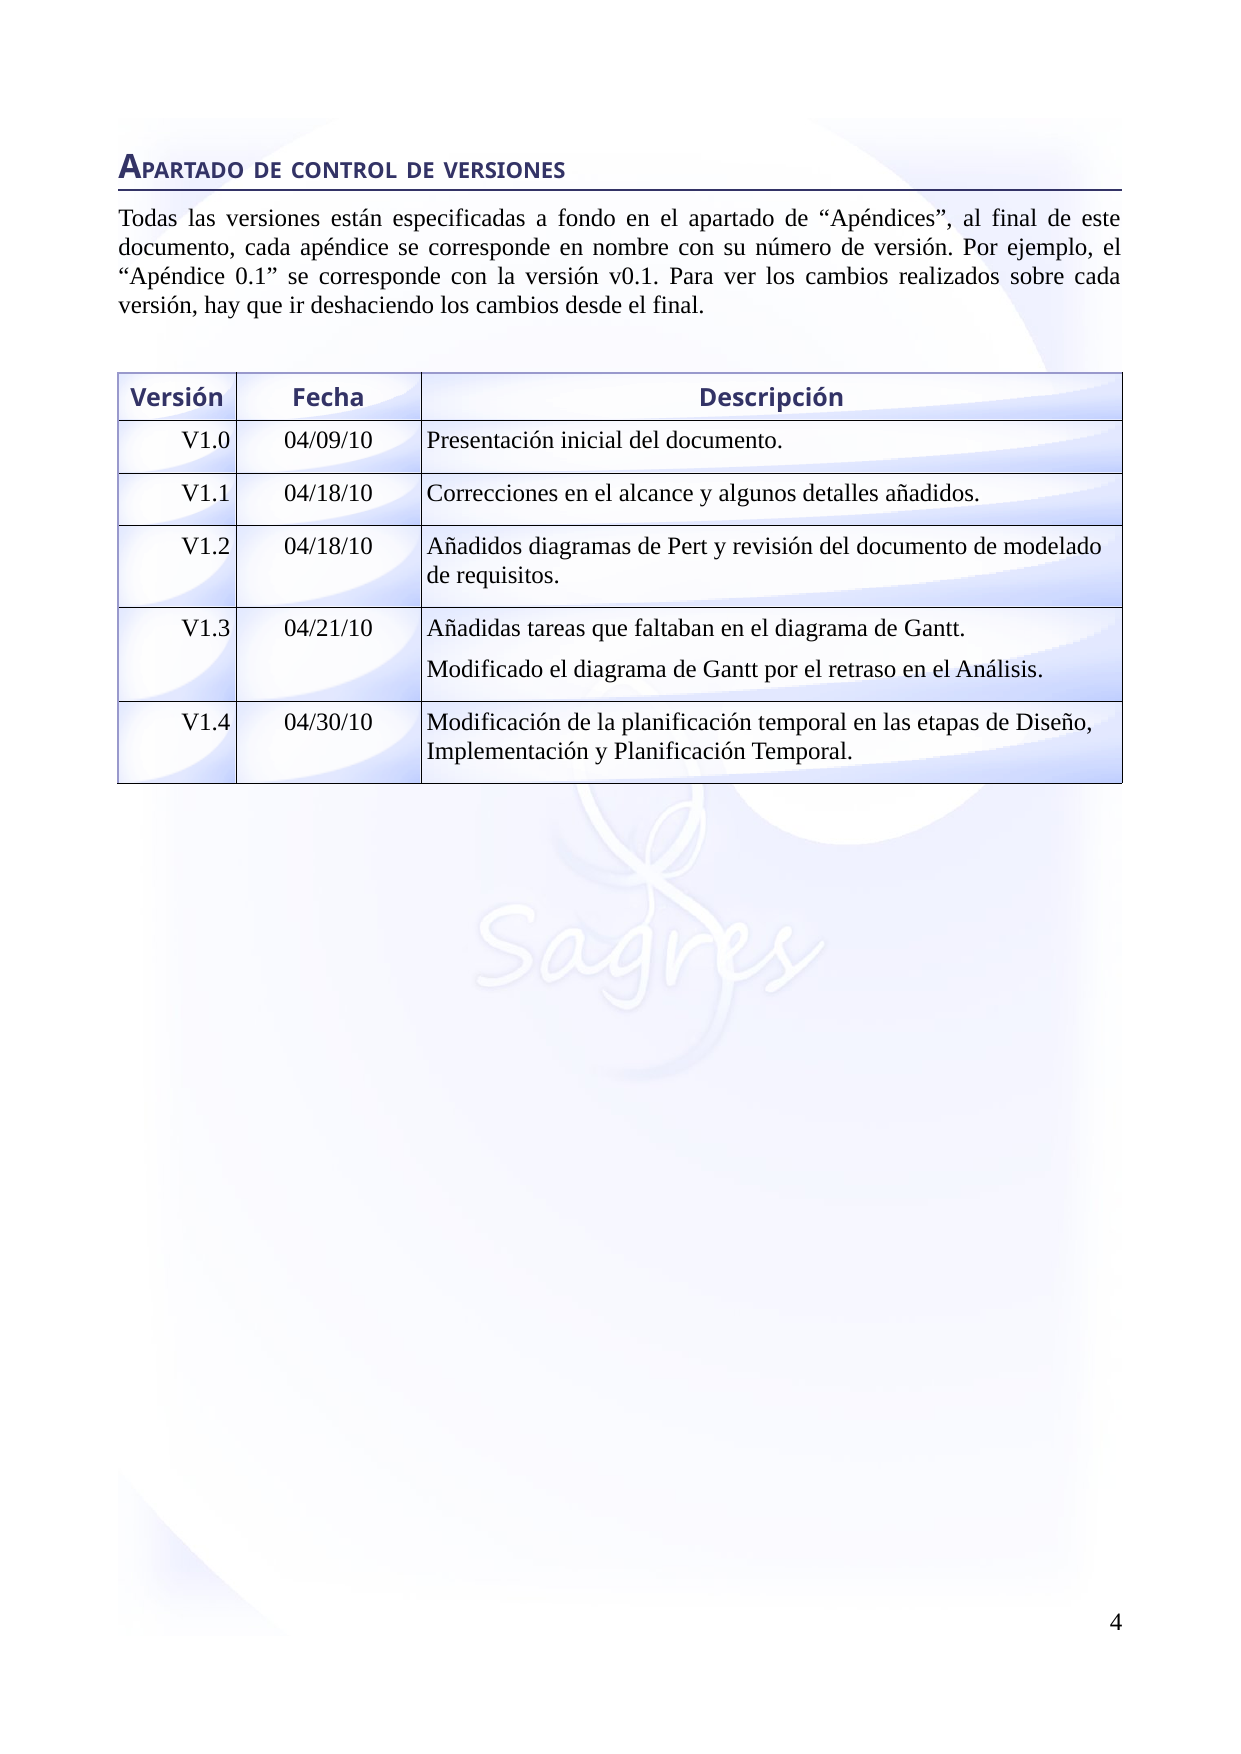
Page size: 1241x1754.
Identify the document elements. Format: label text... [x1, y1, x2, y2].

table_header Descripción [422, 374, 1122, 420]
table_cell V1.2 [119, 526, 236, 607]
table_cell Presentación inicial del documento. [422, 421, 1122, 473]
table_cell 18/04/10 [237, 474, 421, 525]
table_cell 18/04/10 [237, 526, 421, 607]
table_cell V1.3 [119, 608, 236, 701]
picture [118, 191, 1122, 203]
table_header 30/04/10 [237, 702, 421, 783]
table_cell 09/04/10 [237, 421, 421, 473]
table_cell Correcciones en el alcance y algunos detalles añadidos. [422, 474, 1122, 525]
table_header Versión [119, 374, 236, 420]
table_header V1.4 [119, 702, 236, 783]
picture [118, 118, 1122, 143]
subtitle Apartado de control de versiones [118, 143, 1122, 189]
table_header Fecha [237, 374, 421, 420]
table_cell Añadidas tareas que faltaban en el diagrama de Gantt. Modificado el diagrama de Gantt por el retraso en el Análisis. [422, 608, 1122, 701]
table_cell V1.1 [119, 474, 236, 525]
text Todas las versiones están especificadas a fondo en el apartado de “Apéndices”, al final de este documento, cada apéndice se corresponde en nombre con su número de versión. Por ejemplo, el “Apéndice 0.1” se corresponde con la versión v0.1. Para ver los cambios realizados sobre cada versión, hay que ir deshaciendo los cambios desde el final. [118, 203, 1122, 318]
table_cell 21/04/10 [237, 608, 421, 701]
picture [118, 784, 1122, 1636]
table_header Modificación de la planificación temporal en las etapas de Diseño, Implementación y Planificación Temporal. [422, 702, 1122, 783]
picture [118, 318, 1122, 372]
table_cell V1.0 [119, 421, 236, 473]
table_cell Añadidos diagramas de Pert y revisión del documento de modelado de requisitos. [422, 526, 1122, 607]
